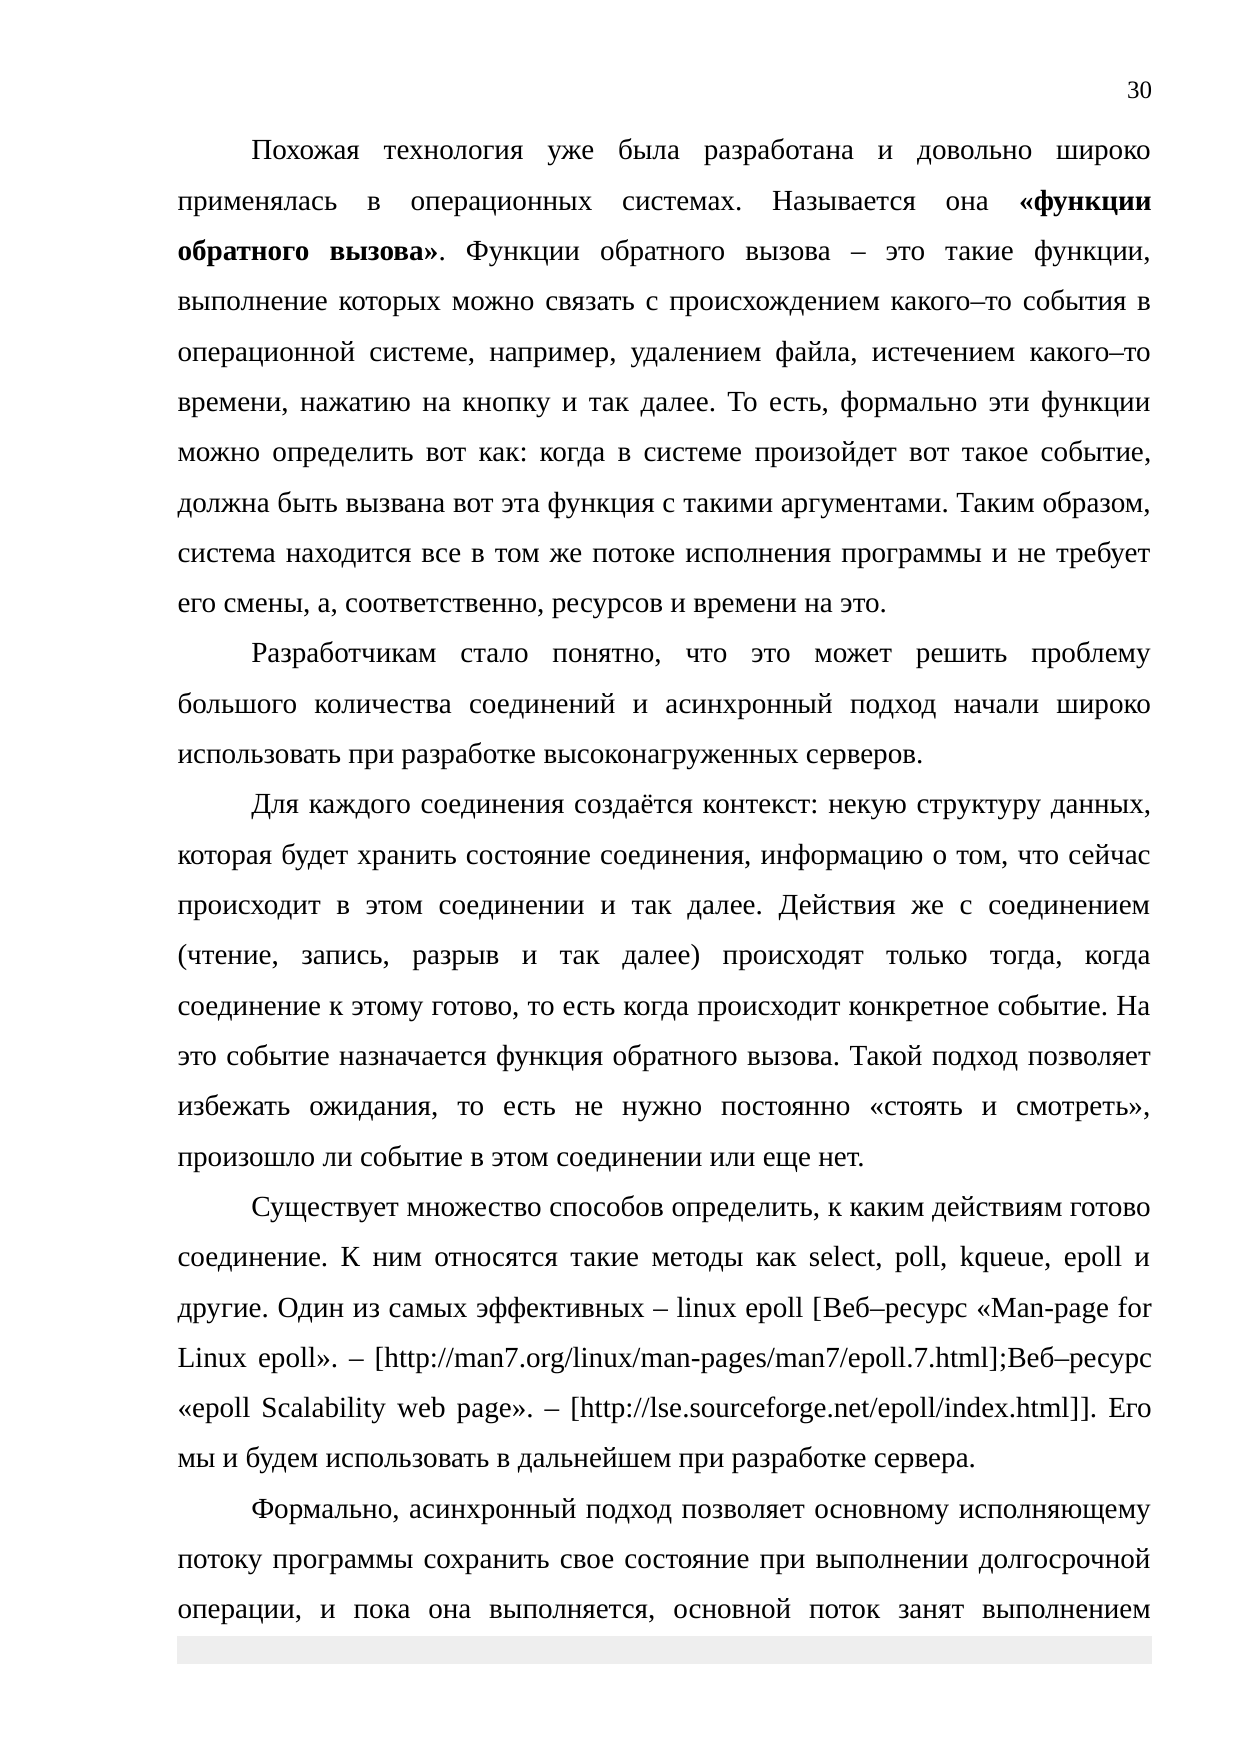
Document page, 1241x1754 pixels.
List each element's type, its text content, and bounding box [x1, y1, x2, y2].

text Существует множество способов определить, к каким действиям готово соединение. К ним относятся такие методы как select, poll, kqueue, epoll и другие. Один из самых эффективных – linux epoll [21;22]. Его мы и будем использовать в дальнейшем при разработке сервера. [177, 1189, 1152, 1474]
text Разработчикам стало понятно, что это может решить проблему большого количества соединений и асинхронный подход начали широко использовать при разработке высоконагруженных серверов. [177, 636, 1152, 770]
text Формально, асинхронный подход позволяет основному исполняющему потоку программы сохранить свое состояние при выполнении долгосрочной операции, и пока она выполняется, основной поток занят выполнением [177, 1491, 1152, 1625]
text Похожая технология уже была разработана и довольно широко применялась в операционных системах. Называется она «функции обратного вызова». Функции обратного вызова – это такие функции, выполнение которых можно связать с происхождением какого–то события в операционной системе, например, удалением файла, истечением какого–то времени, нажатию на кнопку и так далее. То есть, формально эти функции можно определить вот как: когда в системе произойдет вот такое событие, должна быть вызвана вот эта функция с такими аргументами. Таким образом, система находится все в том же потоке исполнения программы и не требует его смены, а, соответственно, ресурсов и времени на это. [177, 132, 1152, 619]
text Для каждого соединения создаётся контекст: некую структуру данных, которая будет хранить состояние соединения, информацию о том, что сейчас происходит в этом соединении и так далее. Действия же с соединением (чтение, запись, разрыв и так далее) происходят только тогда, когда соединение к этому готово, то есть когда происходит конкретное событие. На это событие назначается функция обратного вызова. Такой подход позволяет избежать ожидания, то есть не нужно постоянно «стоять и смотреть», произошло ли событие в этом соединении или еще нет. [177, 787, 1152, 1172]
